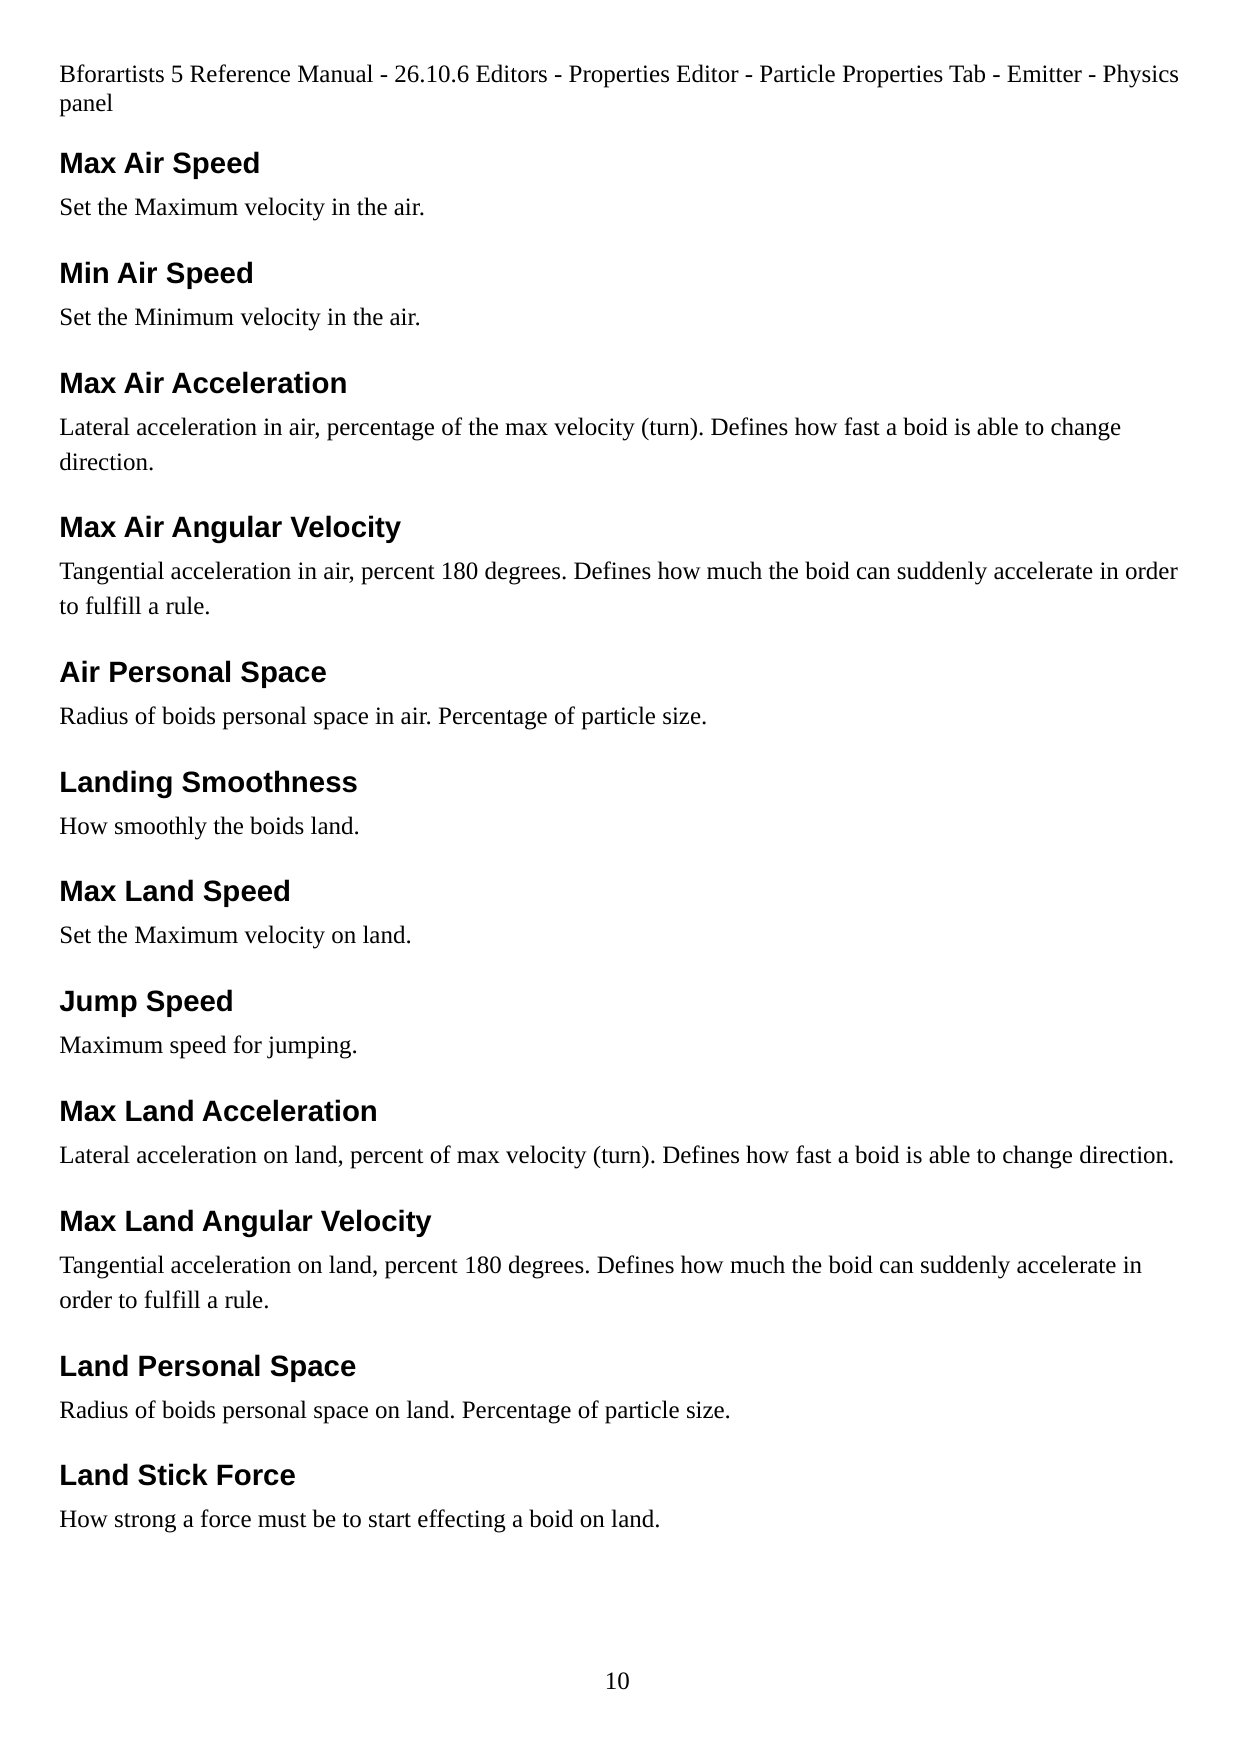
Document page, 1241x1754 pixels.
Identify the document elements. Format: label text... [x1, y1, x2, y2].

subtitle Land Stick Force [59, 1458, 1181, 1492]
subtitle Max Land Acceleration [59, 1094, 1181, 1128]
text Set the Maximum velocity on land. [59, 921, 1181, 949]
text Lateral acceleration in air, percentage of the max velocity (turn). Defines how fast a boid is able to change direction. [59, 412, 1181, 475]
subtitle Landing Smoothness [59, 764, 1181, 798]
text Tangential acceleration in air, percent 180 degrees. Defines how much the boid can suddenly accelerate in order to fulfill a rule. [59, 556, 1181, 620]
subtitle Land Personal Space [59, 1348, 1181, 1382]
text Lateral acceleration on land, percent of max velocity (turn). Defines how fast a boid is able to change direction. [59, 1140, 1181, 1169]
text How strong a force must be to start effecting a boid on land. [59, 1504, 1181, 1533]
subtitle Jump Speed [59, 984, 1181, 1018]
text Set the Maximum velocity in the air. [59, 192, 1181, 221]
text Set the Minimum velocity in the air. [59, 302, 1181, 331]
subtitle Min Air Speed [59, 256, 1181, 290]
subtitle Max Air Angular Velocity [59, 510, 1181, 544]
subtitle Max Land Angular Velocity [59, 1204, 1181, 1238]
text Radius of boids personal space in air. Percentage of particle size. [59, 701, 1181, 729]
text How smoothly the boids land. [59, 811, 1181, 839]
text Tangential acceleration on land, percent 180 degrees. Defines how much the boid can suddenly accelerate in order to fulfill a rule. [59, 1250, 1181, 1313]
subtitle Max Air Speed [59, 146, 1181, 180]
subtitle Max Air Acceleration [59, 366, 1181, 399]
text Radius of boids personal space on land. Percentage of particle size. [59, 1395, 1181, 1423]
text Maximum speed for jumping. [59, 1031, 1181, 1059]
subtitle Max Land Speed [59, 874, 1181, 908]
subtitle Air Personal Space [59, 654, 1181, 688]
